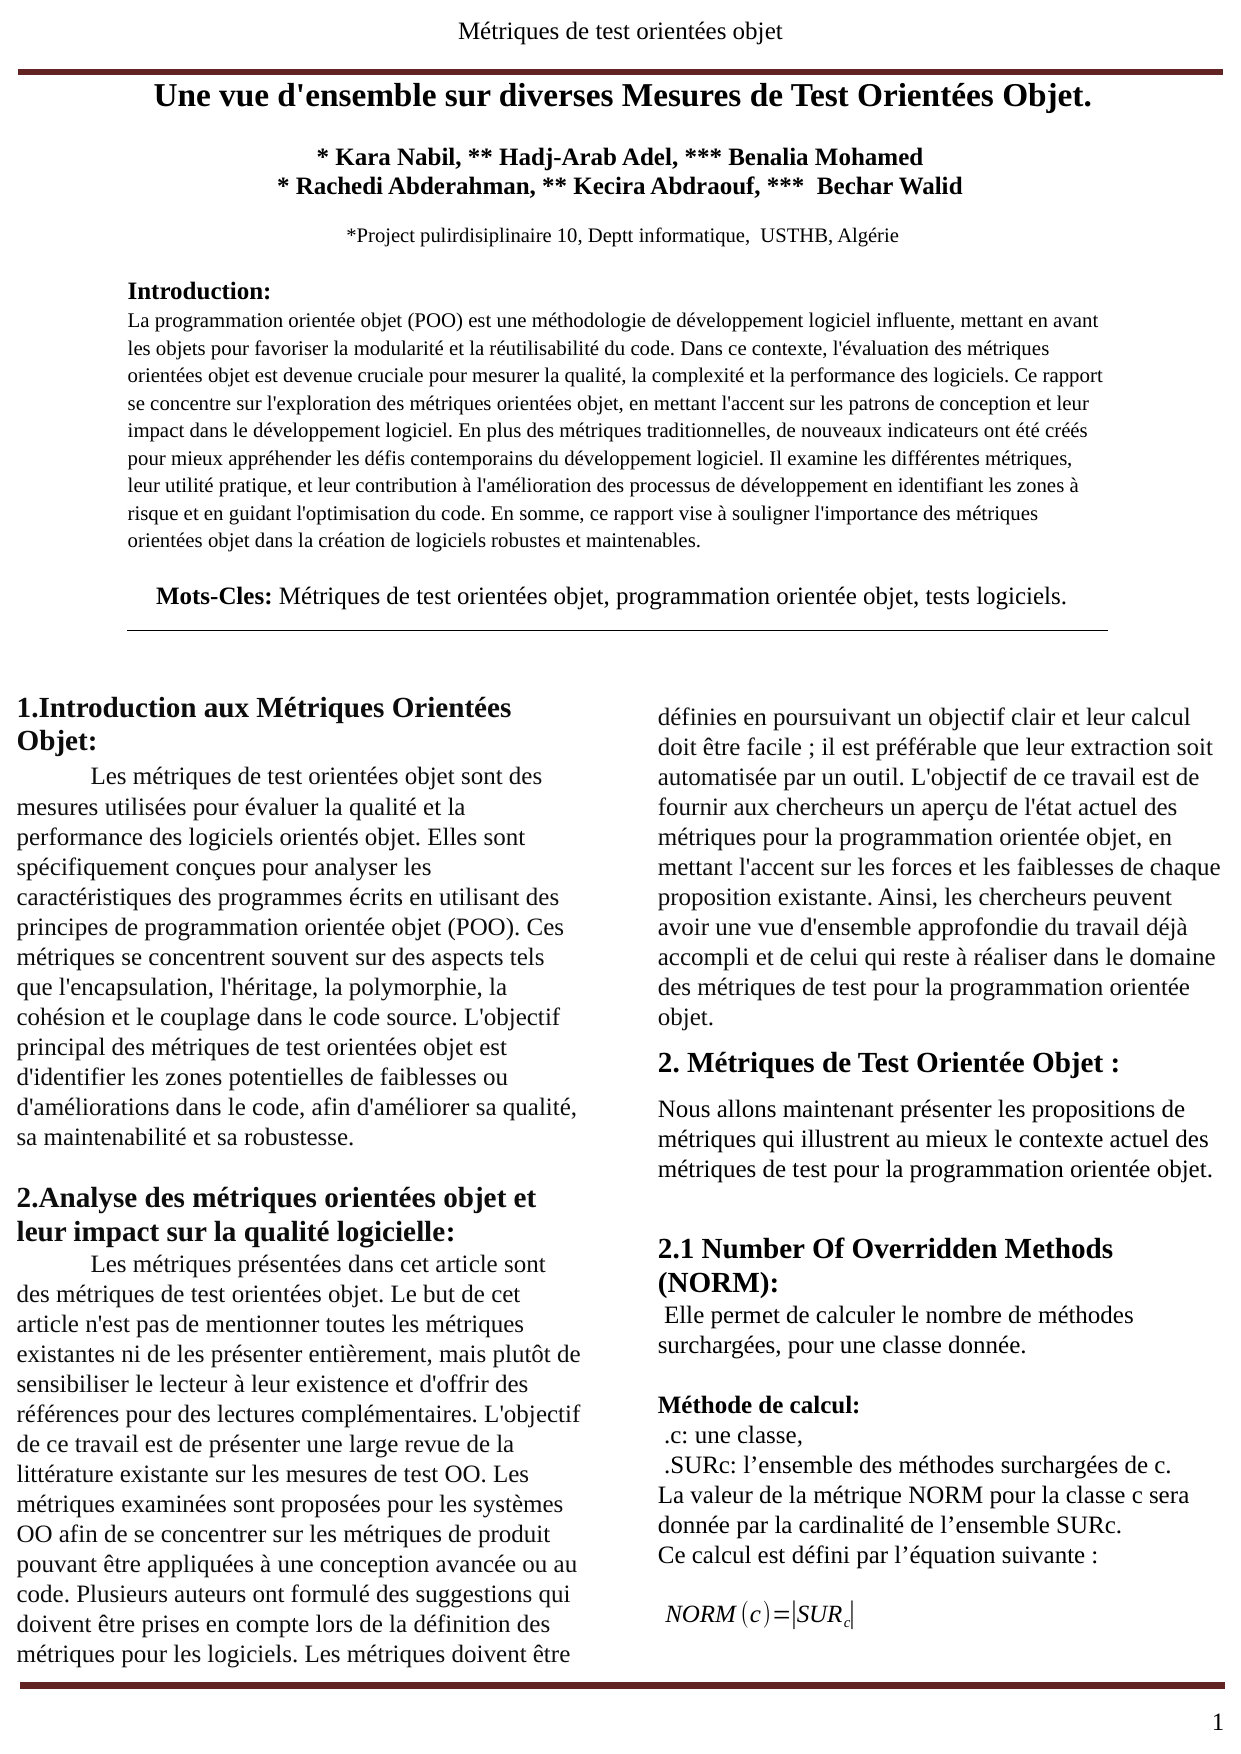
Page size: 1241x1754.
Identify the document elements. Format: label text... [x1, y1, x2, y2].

text La valeur de la métrique NORM pour la classe c sera donnée par la cardinalité de l’ensemble SURc. [658, 1478, 1224, 1538]
text définies en poursuivant un objectif clair et leur calcul doit être facile ; il est préférable que leur extraction soit automatisée par un outil. L'objectif de ce travail est de fournir aux chercheurs un aperçu de l'état actuel des métriques pour la programmation orientée objet, en mettant l'accent sur les forces et les faiblesses de chaque proposition existante. Ainsi, les chercheurs peuvent avoir une vue d'ensemble approfondie du travail déjà accompli et de celui qui reste à réaliser dans le domaine des métriques de test pour la programmation orientée objet. [658, 701, 1224, 1031]
text 2. Métriques de Test Orientée Objet : [658, 1045, 1224, 1079]
text Méthode de calcul: [658, 1388, 1224, 1418]
text Nous allons maintenant présenter les propositions de métriques qui illustrent au mieux le contexte actuel des métriques de test pour la programmation orientée objet. [658, 1093, 1224, 1183]
text .SURc: l’ensemble des méthodes surchargées de c. [658, 1448, 1224, 1478]
text Ce calcul est défini par l’équation suivante : [658, 1538, 1224, 1568]
text surchargées, pour une classe donnée. [658, 1328, 1224, 1358]
text Les métriques présentées dans cet article sont des métriques de test orientées objet. Le but de cet article n'est pas de mentionner toutes les métriques existantes ni de les présenter entièrement, mais plutôt de sensibiliser le lecteur à leur existence et d'offrir des références pour des lectures complémentaires. L'objectif de ce travail est de présenter une large revue de la littérature existante sur les mesures de test OO. Les métriques examinées sont proposées pour les systèmes OO afin de se concentrer sur les métriques de produit pouvant être appliquées à une conception avancée ou au code. Plusieurs auteurs ont formulé des suggestions qui doivent être prises en compte lors de la définition des métriques pour les logiciels. Les métriques doivent être [16, 1248, 583, 1668]
text Les métriques de test orientées objet sont des mesures utilisées pour évaluer la qualité et la performance des logiciels orientés objet. Elles sont spécifiquement conçues pour analyser les caractéristiques des programmes écrits en utilisant des principes de programmation orientée objet (POO). Ces métriques se concentrent souvent sur des aspects tels que l'encapsulation, l'héritage, la polymorphie, la cohésion et le couplage dans le code source. L'objectif principal des métriques de test orientées objet est d'identifier les zones potentielles de faiblesses ou d'améliorations dans le code, afin d'améliorer sa qualité, sa maintenabilité et sa robustesse. [16, 757, 583, 1151]
text 2.Analyse des métriques orientées objet et leur impact sur la qualité logicielle: [16, 1181, 583, 1248]
text 2.1 Number Of Overridden Methods (NORM): [658, 1231, 1224, 1298]
text Elle permet de calculer le nombre de méthodes [658, 1298, 1224, 1328]
text .c: une classe, [658, 1418, 1224, 1448]
text 1.Introduction aux Métriques Orientées Objet: [16, 690, 583, 757]
